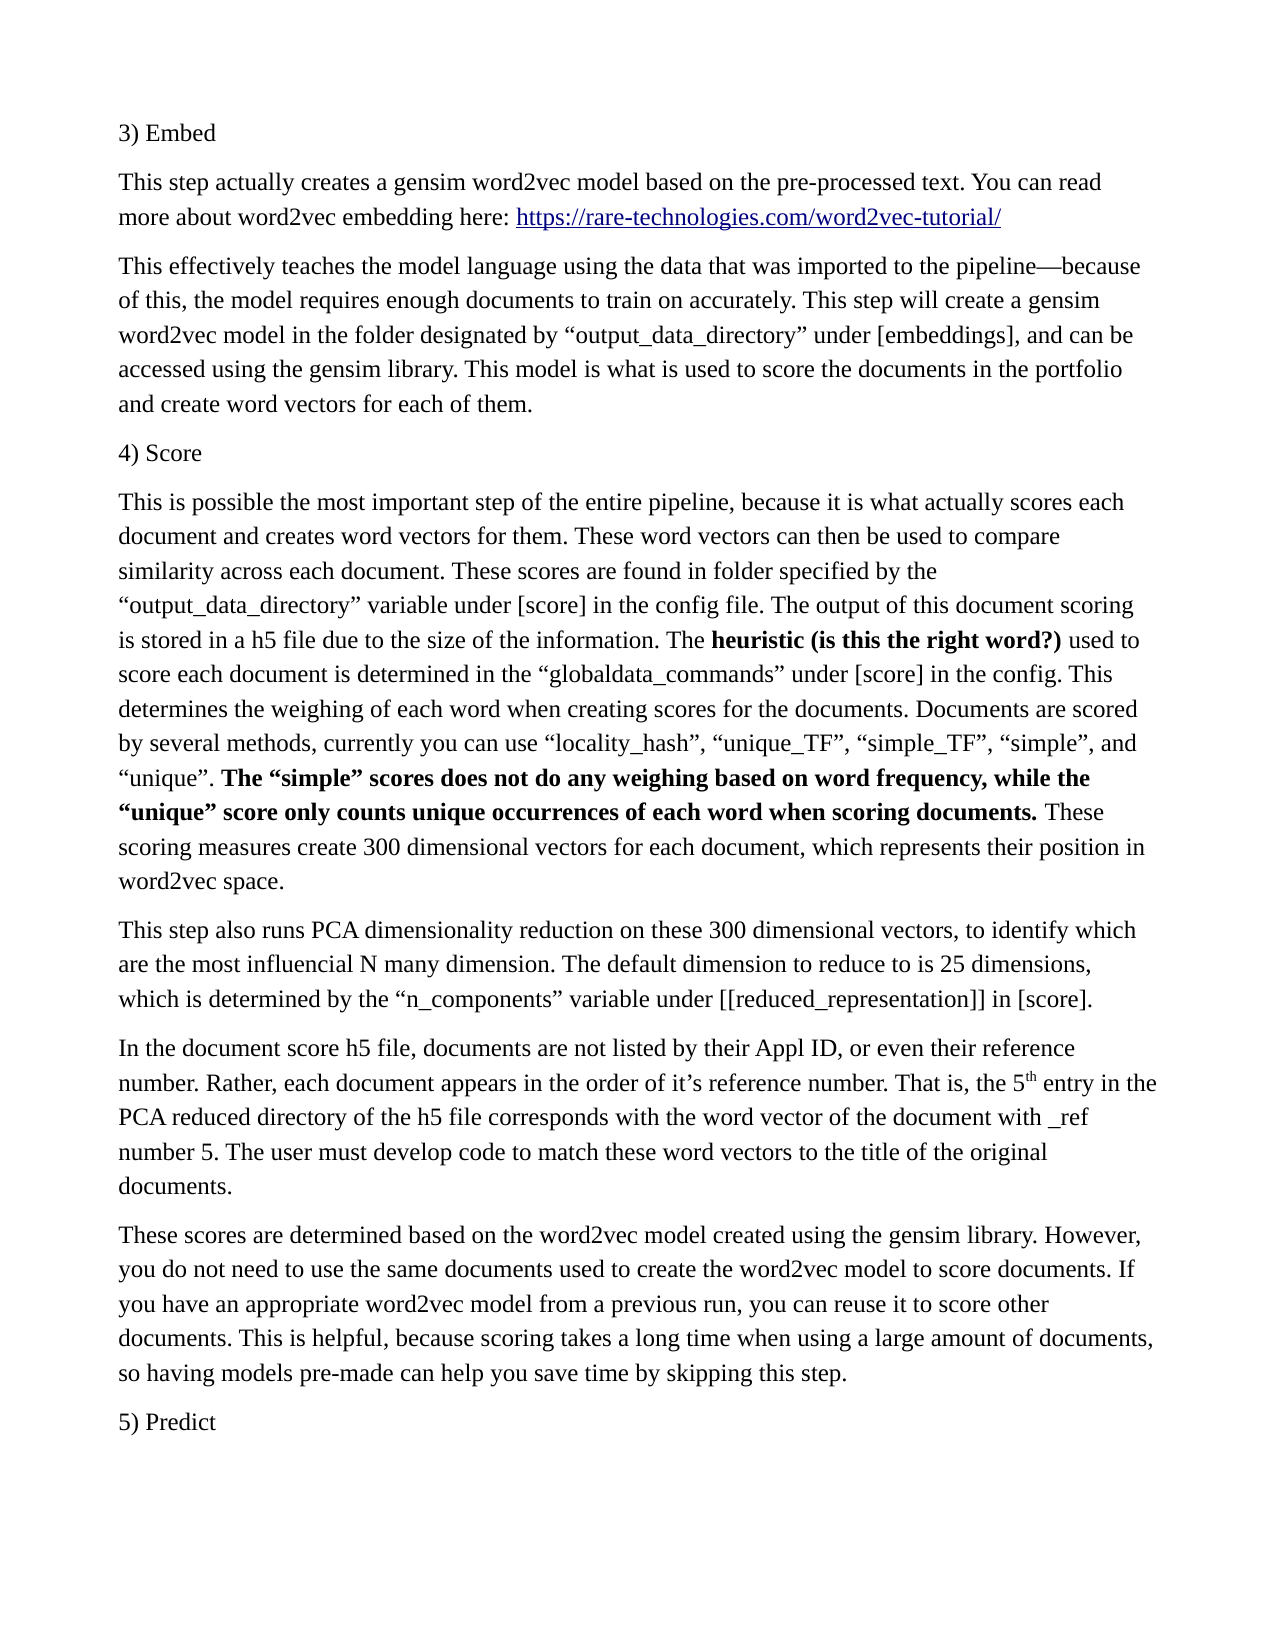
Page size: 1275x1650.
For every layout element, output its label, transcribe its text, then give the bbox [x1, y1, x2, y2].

text In the document score h5 file, documents are not listed by their Appl ID, or even their reference number. Rather, each document appears in the order of it’s reference number. That is, the 5th entry in the PCA reduced directory of the h5 file corresponds with the word vector of the document with _ref number 5. The user must develop code to match these word vectors to the title of the original documents. [118, 1033, 1157, 1200]
text 5) Predict [118, 1407, 1157, 1436]
text This effectively teaches the model language using the data that was imported to the pipeline—because of this, the model requires enough documents to train on accurately. This step will create a gensim word2vec model in the folder designated by “output_data_directory” under [embeddings], and can be accessed using the gensim library. This model is what is used to score the documents in the portfolio and create word vectors for each of them. [118, 251, 1157, 417]
text These scores are determined based on the word2vec model created using the gensim library. However, you do not need to use the same documents used to create the word2vec model to score documents. If you have an appropriate word2vec model from a previous run, you can reuse it to score other documents. This is helpful, because scoring takes a long time when using a large amount of documents, so having models pre-made can help you save time by skipping this step. [118, 1220, 1157, 1387]
text This is possible the most important step of the entire pipeline, because it is what actually scores each document and creates word vectors for them. These word vectors can then be used to compare similarity across each document. These scores are found in folder specified by the “output_data_directory” variable under [score] in the config file. The output of this document scoring is stored in a h5 file due to the size of the information. The heuristic (is this the right word?) used to score each document is determined in the “globaldata_commands” under [score] in the config. This determines the weighing of each word when creating scores for the documents. Documents are scored by several methods, currently you can use “locality_hash”, “unique_TF”, “simple_TF”, “simple”, and “unique”. The “simple” scores does not do any weighing based on word frequency, while the “unique” score only counts unique occurrences of each word when scoring documents. These scoring measures create 300 dimensional vectors for each document, which represents their position in word2vec space. [118, 487, 1157, 895]
text 4) Score [118, 438, 1157, 466]
text 3) Embed [118, 118, 1157, 147]
text This step actually creates a gensim word2vec model based on the pre-processed text. You can read more about word2vec embedding here: https://rare-technologies.com/word2vec-tutorial/ [118, 167, 1157, 230]
text This step also runs PCA dimensionality reduction on these 300 dimensional vectors, to identify which are the most influencial N many dimension. The default dimension to reduce to is 25 dimensions, which is determined by the “n_components” variable under [[reduced_representation]] in [score]. [118, 915, 1157, 1013]
